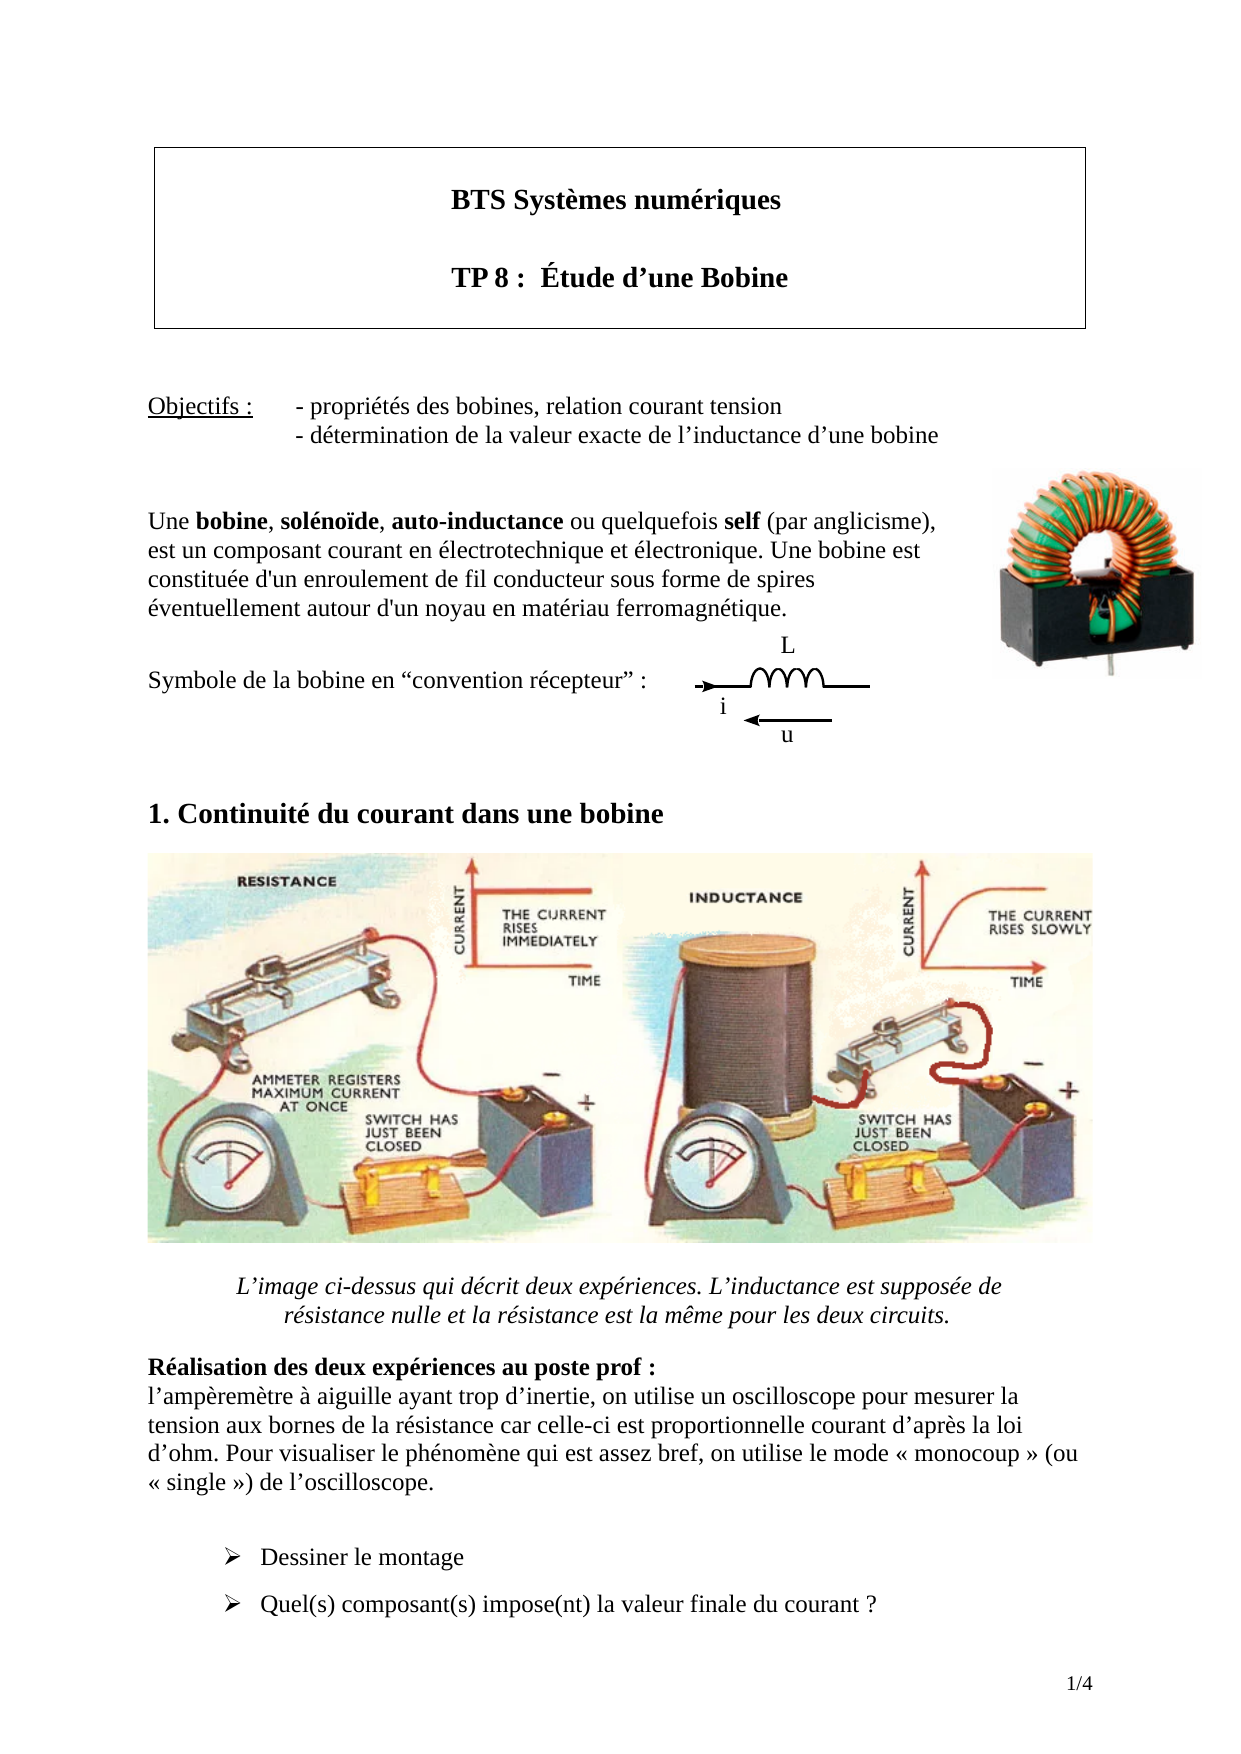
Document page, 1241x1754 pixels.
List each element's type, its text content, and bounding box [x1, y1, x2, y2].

text Objectifs : - propriétés des bobines, relation courant tension [148, 391, 1092, 420]
text Une bobine, solénoïde, auto-inductance ou quelquefois self (par anglicisme), est un composant courant en électrotechnique et électronique. Une bobine est constituée d'un enroulement de fil conducteur sous forme de spires éventuellement autour d'un noyau en matériau ferromagnétique. [148, 506, 992, 621]
picture [147, 853, 1093, 1243]
picture [992, 468, 1203, 679]
text - détermination de la valeur exacte de l’inductance d’une bobine [295, 420, 1092, 449]
list Quel(s) composant(s) impose(nt) la valeur finale du courant ? [223, 1589, 1092, 1618]
list Dessiner le montage [223, 1542, 1092, 1571]
text Réalisation des deux expériences au poste prof : l’ampèremètre à aiguille ayant trop d’inertie, on utilise un oscilloscope pour mesurer la tension aux bornes de la résistance car celle-ci est proportionnelle courant d’après la loi d’ohm. Pour visualiser le phénomène qui est assez bref, on utilise le mode « monocoup » (ou « single ») de l’oscilloscope. [148, 1352, 1092, 1496]
text L’image ci-dessus qui décrit deux expériences. L’inductance est supposée de résistance nulle et la résistance est la même pour les deux circuits. [207, 1271, 1033, 1328]
list Continuité du courant dans une bobine [148, 796, 1092, 830]
text Symbole de la bobine en “convention récepteur” : [148, 621, 1092, 768]
